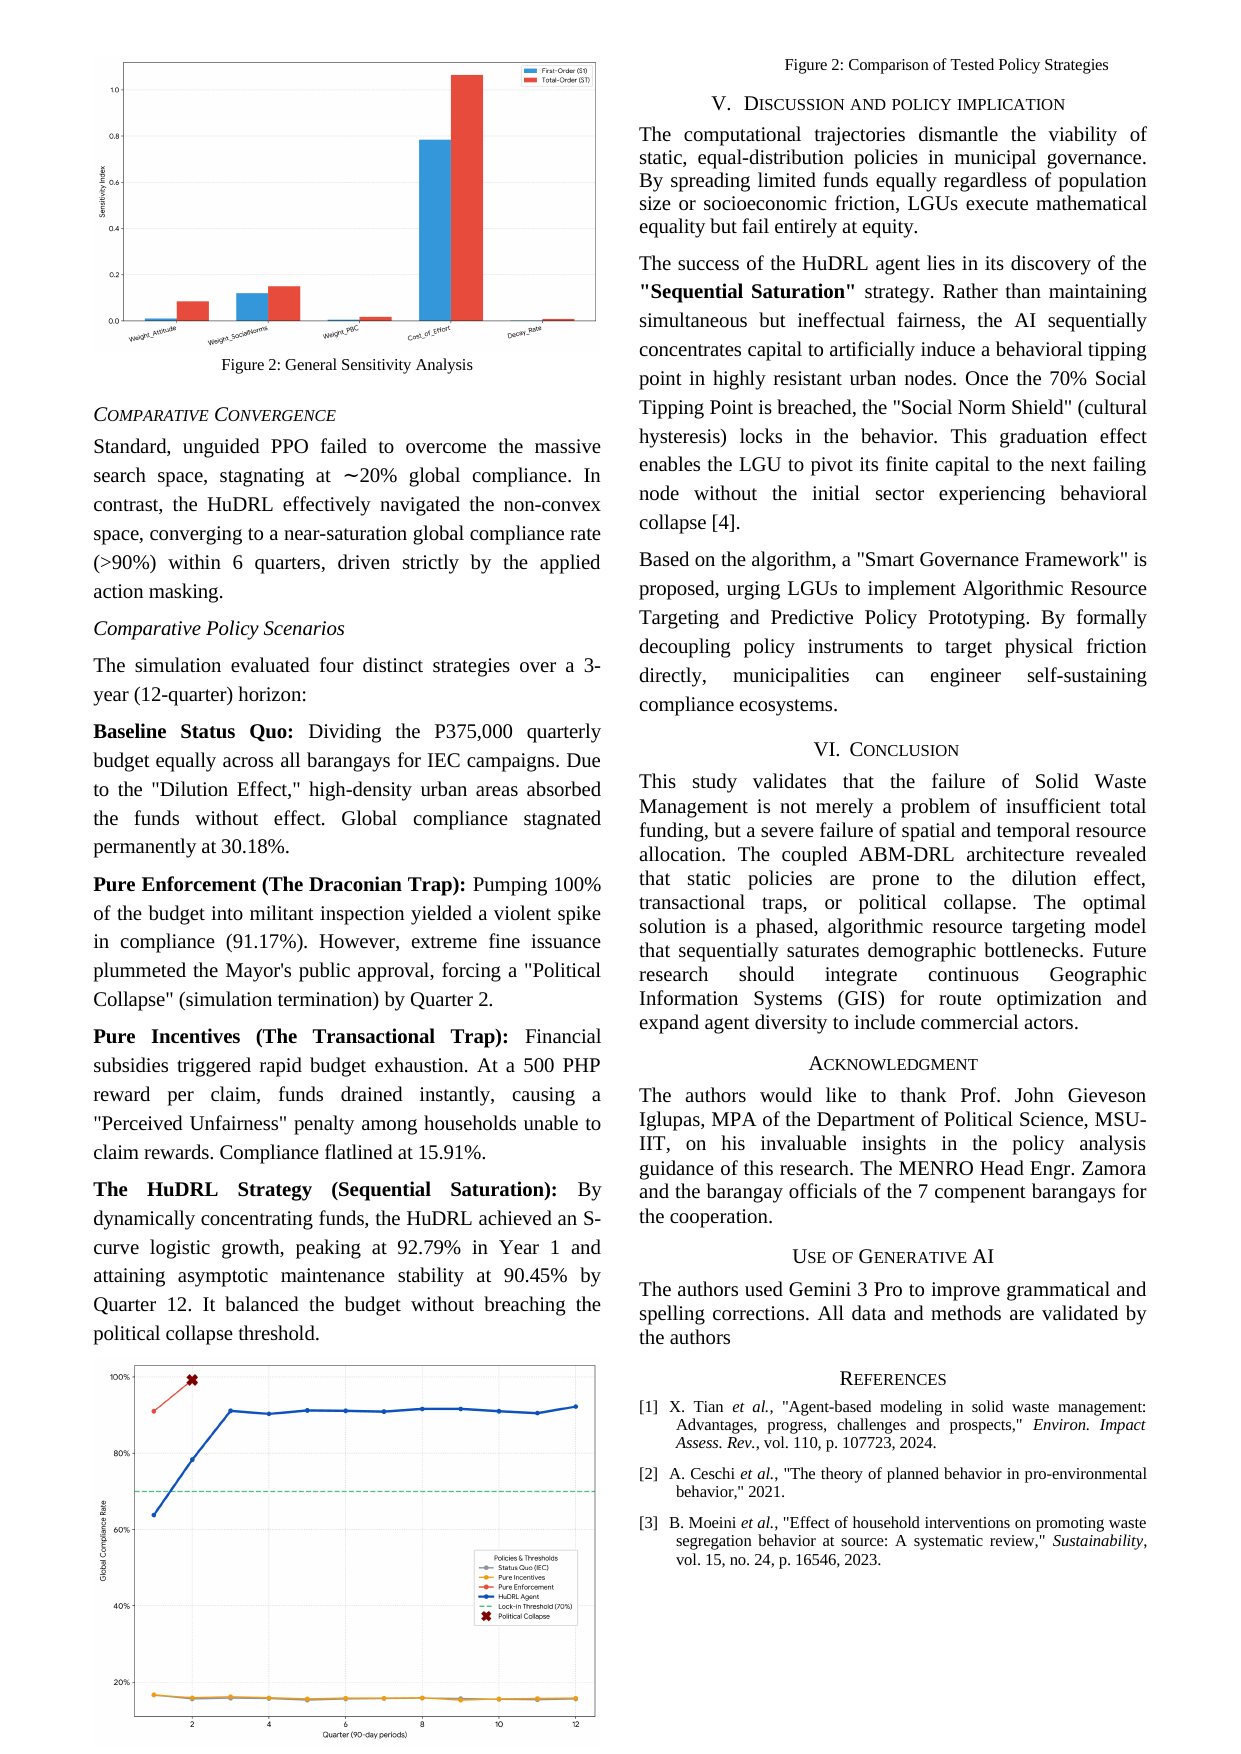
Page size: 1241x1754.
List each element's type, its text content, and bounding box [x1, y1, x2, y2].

text Standard, unguided PPO failed to overcome the massive search space, stagnating at ∼20% global compliance. In contrast, the HuDRL effectively navigated the non-convex space, converging to a near-saturation global compliance rate (>90%) within 6 quarters, driven strictly by the applied action masking. [93, 434, 601, 603]
text The simulation evaluated four distinct strategies over a 3-year (12-quarter) horizon: [93, 653, 601, 706]
text Pure Enforcement (The Draconian Trap): Pumping 100% of the budget into militant inspection yielded a violent spike in compliance (91.17%). However, extreme fine issuance plummeted the Mayor's public approval, forcing a "Political Collapse" (simulation termination) by Quarter 2. [93, 872, 601, 1011]
text Figure 2: Comparison of Tested Policy Strategies [639, 56, 1147, 74]
subtitle References [639, 1366, 1147, 1389]
subtitle Use of Generative AI [639, 1244, 1147, 1268]
text The authors would like to thank Prof. John Gieveson Iglupas, MPA of the Department of Political Science, MSU-IIT, on his invaluable insights in the policy analysis guidance of this research. The MENRO Head Engr. Zamora and the barangay officials of the 7 compenent barangays for the cooperation. [639, 1083, 1147, 1228]
text This study validates that the failure of Solid Waste Management is not merely a problem of insufficient total funding, but a severe failure of spatial and temporal resource allocation. The coupled ABM-DRL architecture revealed that static policies are prone to the dilution effect, transactional traps, or political collapse. The optimal solution is a phased, algorithmic resource targeting model that sequentially saturates demographic bottlenecks. Future research should integrate continuous Geographic Information Systems (GIS) for route optimization and expand agent diversity to include commercial actors. [639, 769, 1147, 1034]
picture [93, 1358, 602, 1746]
text The computational trajectories dismantle the viability of static, equal-distribution policies in municipal governance. By spreading limited funds equally regardless of population size or socioeconomic friction, LGUs execute mathematical equality but fail entirely at equity. [639, 123, 1147, 238]
subtitle Conclusion [639, 737, 1147, 761]
text Based on the algorithm, a "Smart Governance Framework" is proposed, urging LGUs to implement Algorithmic Resource Targeting and Predictive Policy Prototyping. By formally decoupling policy instruments to target physical friction directly, municipalities can engineer self-sustaining compliance ecosystems. [639, 547, 1147, 716]
list B. Moeini et al., "Effect of household interventions on promoting waste segregation behavior at source: A systematic review," Sustainability, vol. 15, no. 24, p. 16546, 2023. [639, 1514, 1147, 1568]
text The HuDRL Strategy (Sequential Saturation): By dynamically concentrating funds, the HuDRL achieved an S-curve logistic growth, peaking at 92.79% in Year 1 and attaining asymptotic maintenance stability at 90.45% by Quarter 12. It balanced the budget without breaching the political collapse threshold. [93, 1177, 601, 1345]
text The authors used Gemini 3 Pro to improve grammatical and spelling corrections. All data and methods are validated by the authors [639, 1277, 1147, 1349]
subtitle Discussion and policy implication [639, 91, 1147, 115]
text Pure Incentives (The Transactional Trap): Financial subsidies triggered rapid budget exhaustion. At a 500 PHP reward per claim, funds drained instantly, causing a "Perceived Unfairness" penalty among households unable to claim rewards. Compliance flatlined at 15.91%. [93, 1024, 601, 1164]
text Figure 2: General Sensitivity Analysis [93, 353, 601, 374]
text The success of the HuDRL agent lies in its discovery of the "Sequential Saturation" strategy. Rather than maintaining simultaneous but ineffectual fairness, the AI sequentially concentrates capital to artificially induce a behavioral tipping point in highly resistant urban nodes. Once the 70% Social Tipping Point is breached, the "Social Norm Shield" (cultural hysteresis) locks in the behavior. This graduation effect enables the LGU to pivot its finite capital to the next failing node without the initial sector experiencing behavioral collapse [4]. [639, 250, 1147, 534]
text Baseline Status Quo: Dividing the P375,000 quarterly budget equally across all barangays for IEC campaigns. Due to the "Dilution Effect," high-density urban areas absorbed the funds without effect. Global compliance stagnated permanently at 30.18%. [93, 719, 601, 858]
list A. Ceschi et al., "The theory of planned behavior in pro-environmental behavior," 2021. [639, 1465, 1147, 1501]
subtitle Acknowledgment [639, 1051, 1147, 1075]
subtitle Comparative Convergence [93, 402, 601, 426]
picture [93, 56, 602, 353]
list X. Tian et al., "Agent-based modeling in solid waste management: Advantages, progress, challenges and prospects," Environ. Impact Assess. Rev., vol. 110, p. 107723, 2024. [639, 1398, 1147, 1452]
text Comparative Policy Scenarios [93, 616, 601, 640]
